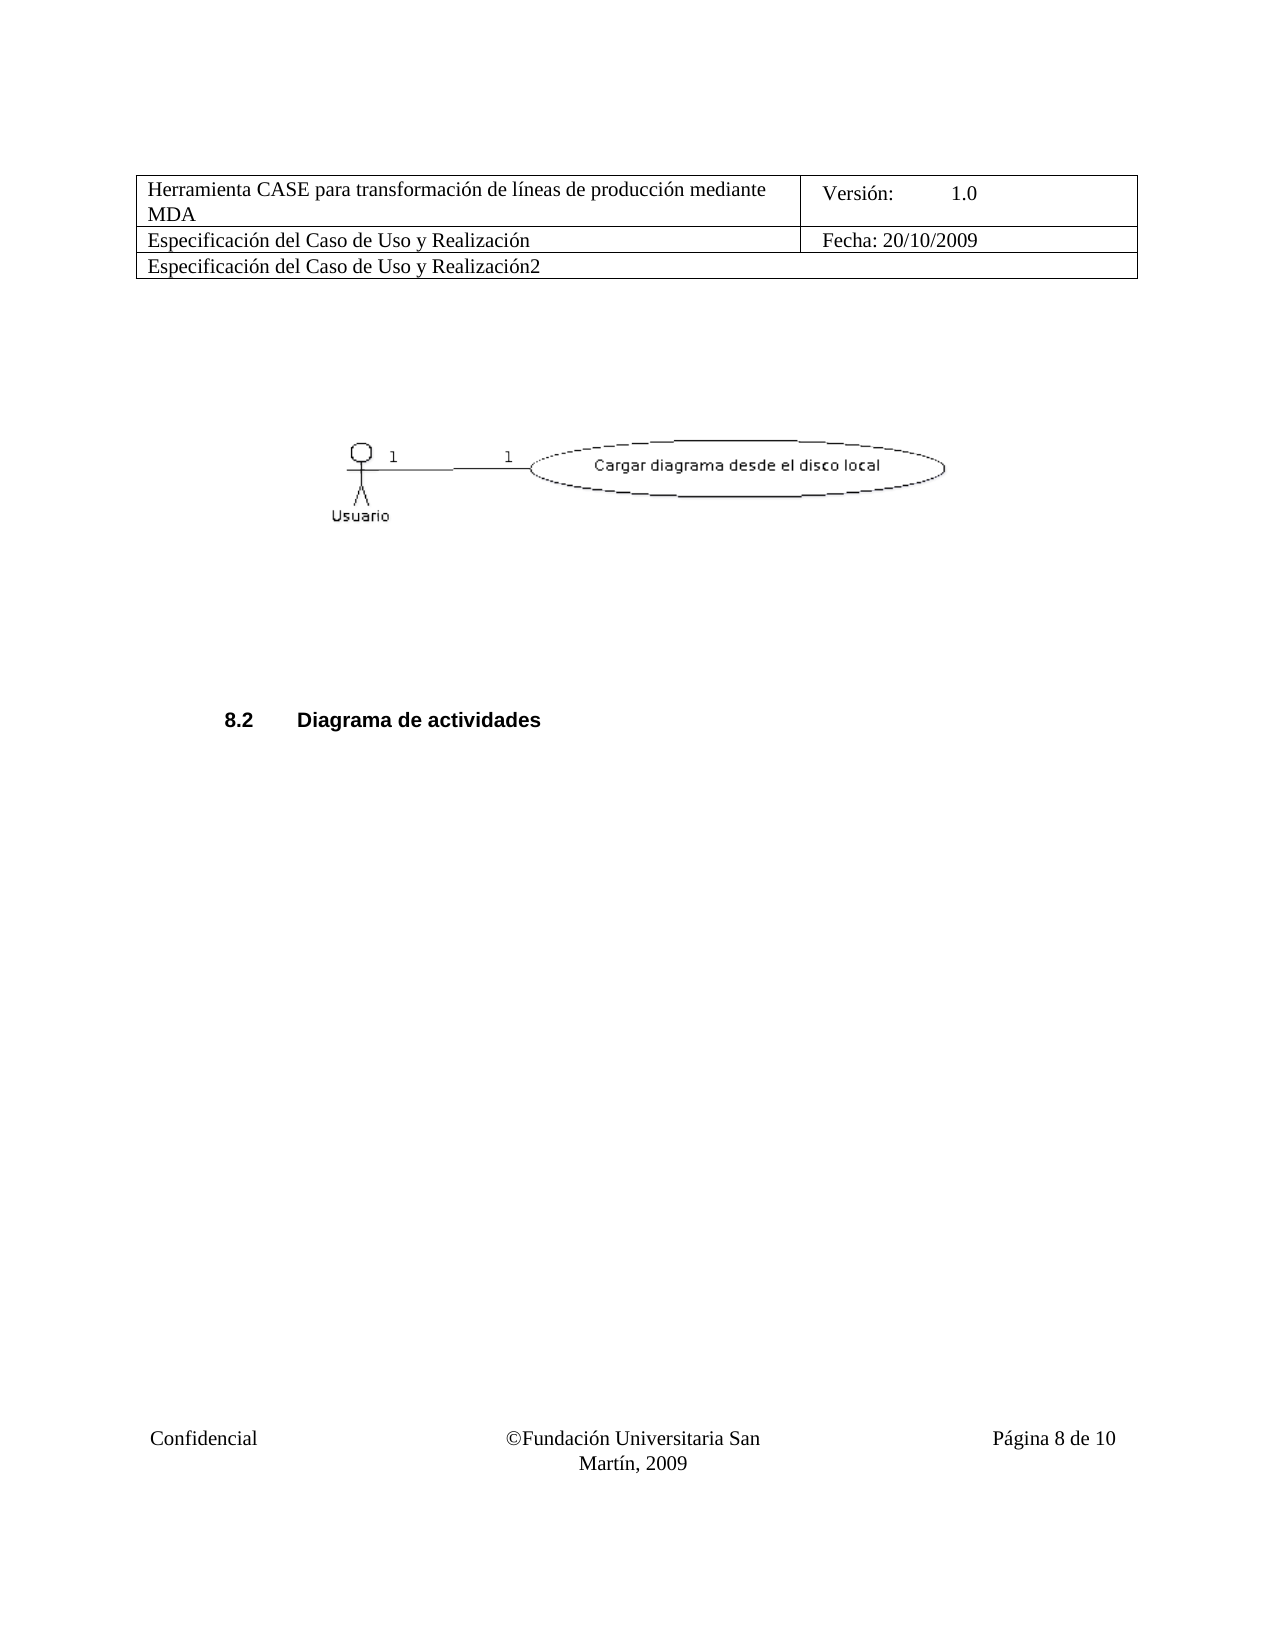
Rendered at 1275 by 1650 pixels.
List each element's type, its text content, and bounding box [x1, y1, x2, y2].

picture [181, 304, 1094, 708]
subtitle Diagrama de actividades [224, 648, 1125, 732]
